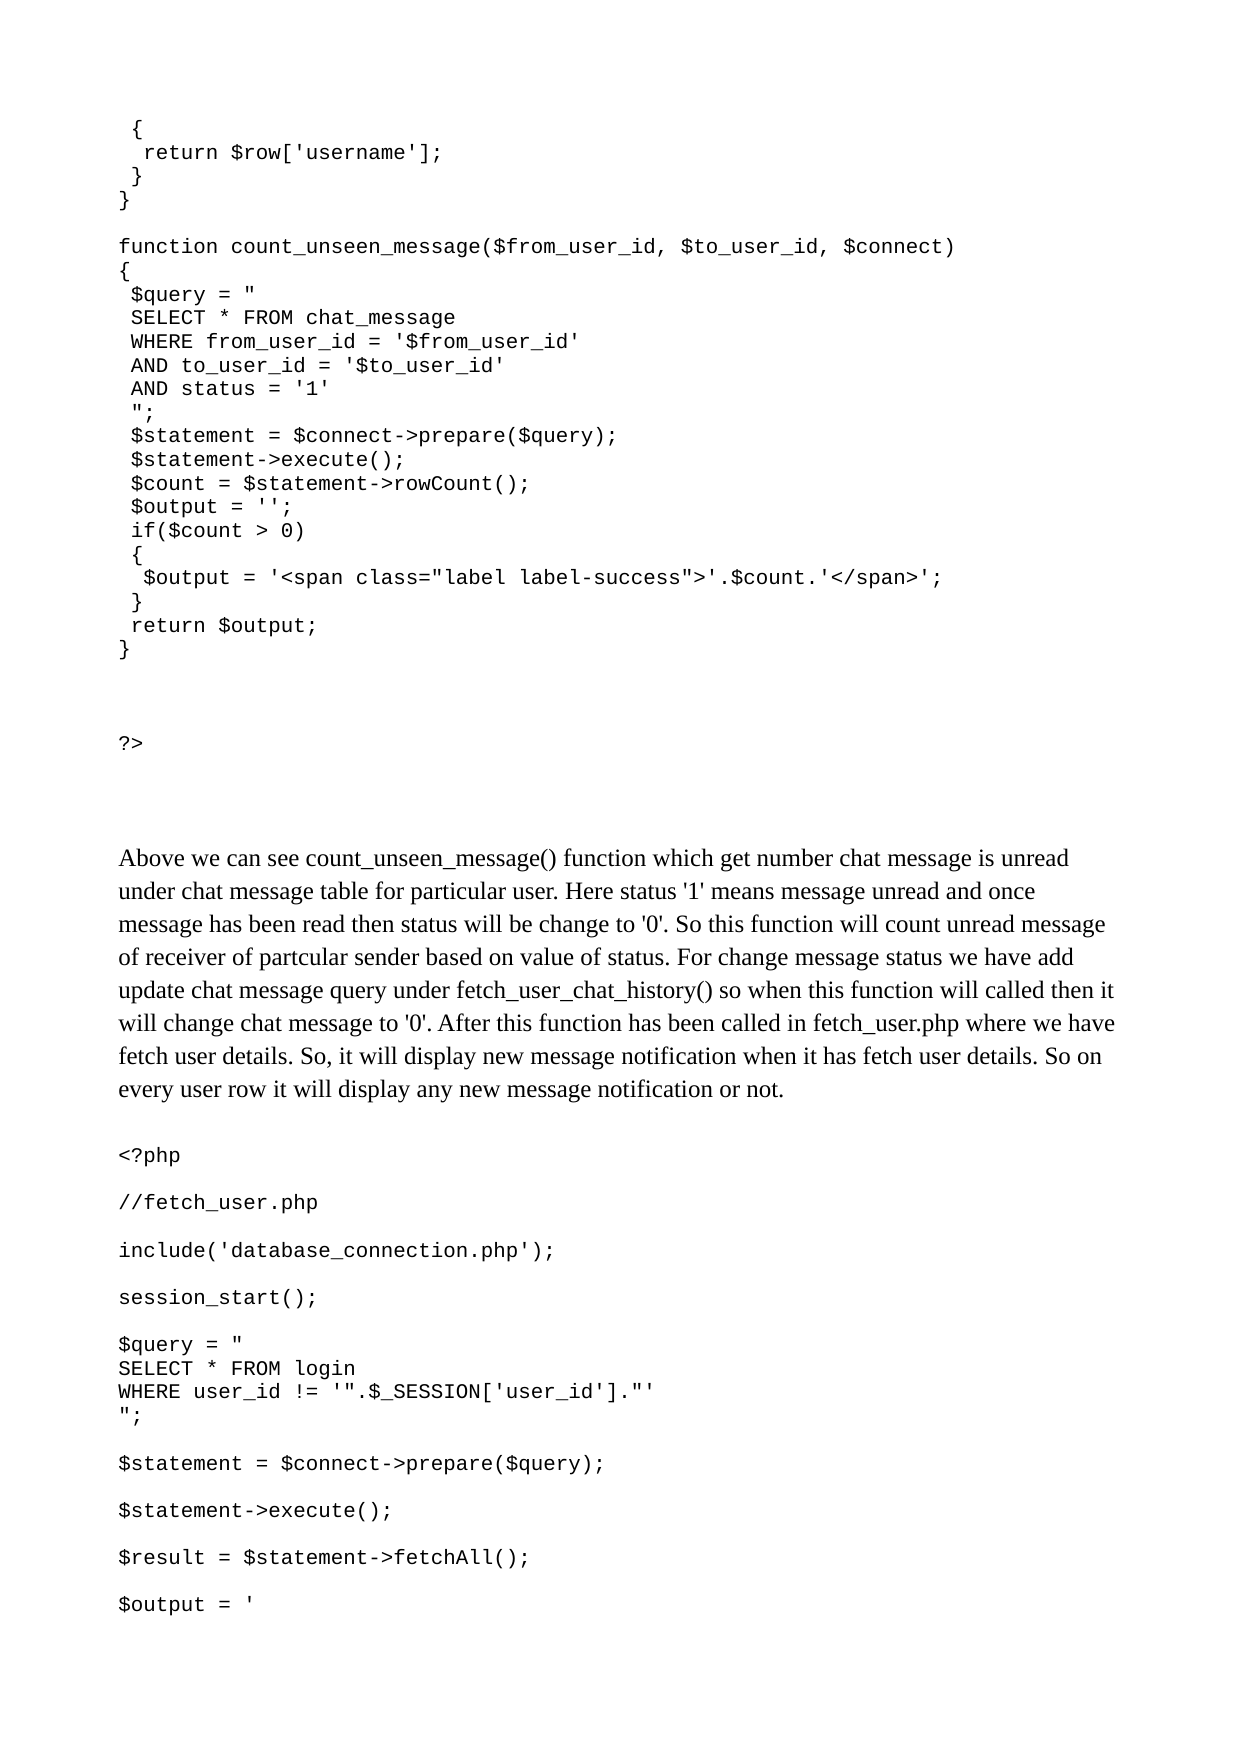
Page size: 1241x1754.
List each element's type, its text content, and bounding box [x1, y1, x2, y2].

text { [118, 260, 1122, 284]
text } [118, 638, 1122, 662]
text } [118, 591, 1122, 615]
text $statement->execute(); [118, 1500, 1122, 1523]
text AND status = '1' [118, 378, 1122, 402]
text return $row['username']; [118, 142, 1122, 165]
text $query = " [118, 284, 1122, 307]
text ?> [118, 733, 1122, 757]
text $count = $statement->rowCount(); [118, 473, 1122, 496]
text session_start(); [118, 1287, 1122, 1311]
text $result = $statement->fetchAll(); [118, 1547, 1122, 1571]
text $output = '<span class="label label-success">'.$count.'</span>'; [118, 567, 1122, 591]
text } [118, 165, 1122, 189]
text SELECT * FROM login [118, 1358, 1122, 1382]
text SELECT * FROM chat_message [118, 307, 1122, 331]
text } [118, 189, 1122, 213]
text //fetch_user.php [118, 1192, 1122, 1216]
text $output = ' [118, 1594, 1122, 1618]
text if($count > 0) [118, 520, 1122, 544]
text Above we can see count_unseen_message() function which get number chat message is unread under chat message table for particular user. Here status '1' means message unread and once message has been read then status will be change to '0'. So this function will count unread message of receiver of partcular sender based on value of status. For change message status we have add update chat message query under fetch_user_chat_history() so when this function will called then it will change chat message to '0'. After this function has been called in fetch_user.php where we have fetch user details. So, it will display new message notification when it has fetch user details. So on every user row it will display any new message notification or not. [118, 810, 1122, 1103]
text WHERE from_user_id = '$from_user_id' [118, 331, 1122, 354]
text return $output; [118, 615, 1122, 638]
text $statement = $connect->prepare($query); [118, 426, 1122, 449]
text { [118, 544, 1122, 567]
text "; [118, 402, 1122, 426]
text WHERE user_id != '".$_SESSION['user_id']."' [118, 1382, 1122, 1405]
text function count_unseen_message($from_user_id, $to_user_id, $connect) [118, 236, 1122, 260]
text <?php [118, 1145, 1122, 1169]
text $statement->execute(); [118, 449, 1122, 473]
text "; [118, 1405, 1122, 1429]
text $output = ''; [118, 496, 1122, 520]
text $query = " [118, 1334, 1122, 1358]
text $statement = $connect->prepare($query); [118, 1452, 1122, 1476]
text include('database_connection.php'); [118, 1240, 1122, 1263]
text { [118, 118, 1122, 142]
text AND to_user_id = '$to_user_id' [118, 354, 1122, 378]
